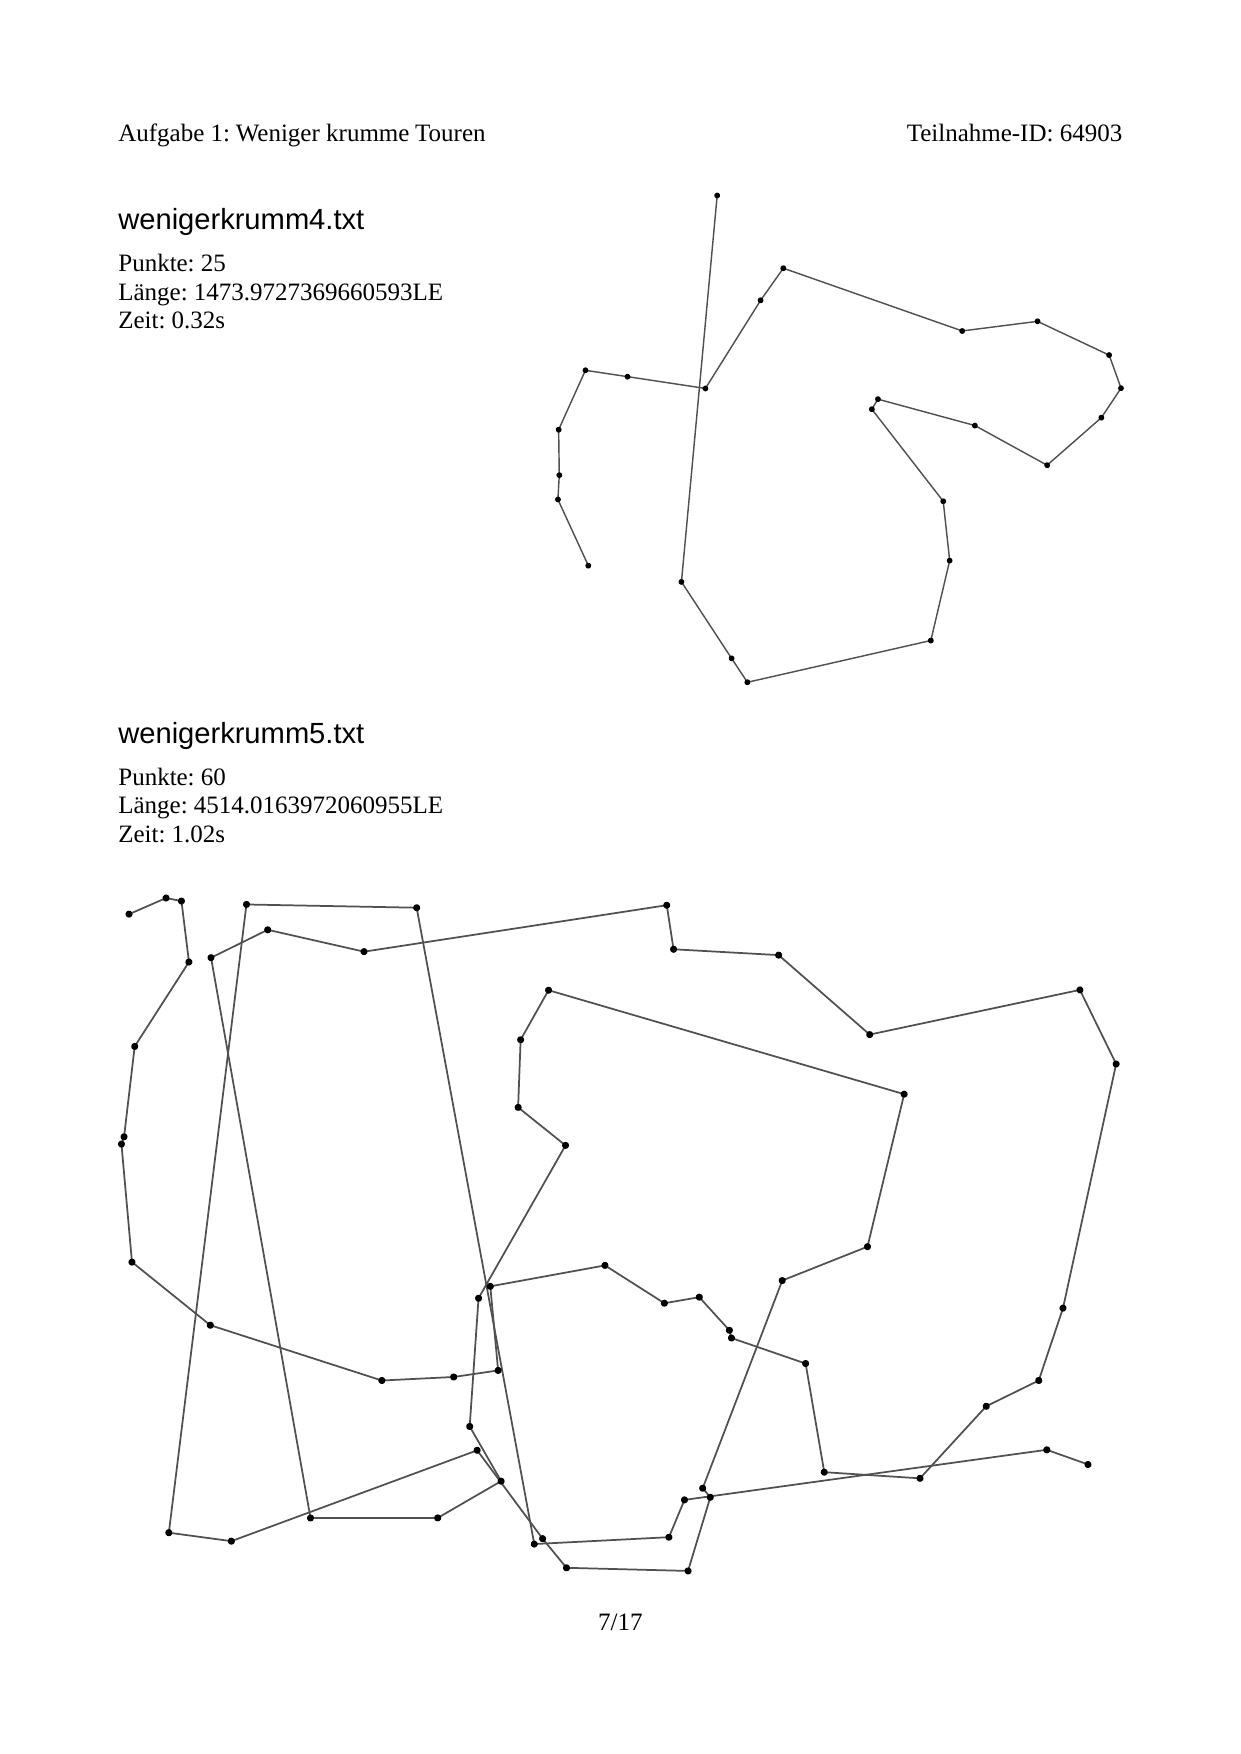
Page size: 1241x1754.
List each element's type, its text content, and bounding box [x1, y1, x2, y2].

text Länge: 4514.0163972060955LE [118, 791, 1122, 819]
subtitle wenigerkrumm5.txt [118, 716, 1122, 749]
subtitle wenigerkrumm4.txt [118, 202, 715, 235]
text [894, 305, 1122, 334]
text [814, 277, 1122, 305]
text Zeit: 0.32s [118, 305, 706, 334]
text [760, 277, 883, 305]
text [741, 305, 960, 334]
text Länge: 1473.9727369660593LE [118, 277, 708, 305]
text [708, 277, 775, 305]
text [706, 305, 756, 334]
text Punkte: 60 [118, 762, 1122, 791]
text [711, 248, 1122, 277]
text Punkte: 25 [118, 248, 711, 277]
subtitle [715, 202, 1122, 235]
text Zeit: 1.02s [118, 819, 1122, 848]
